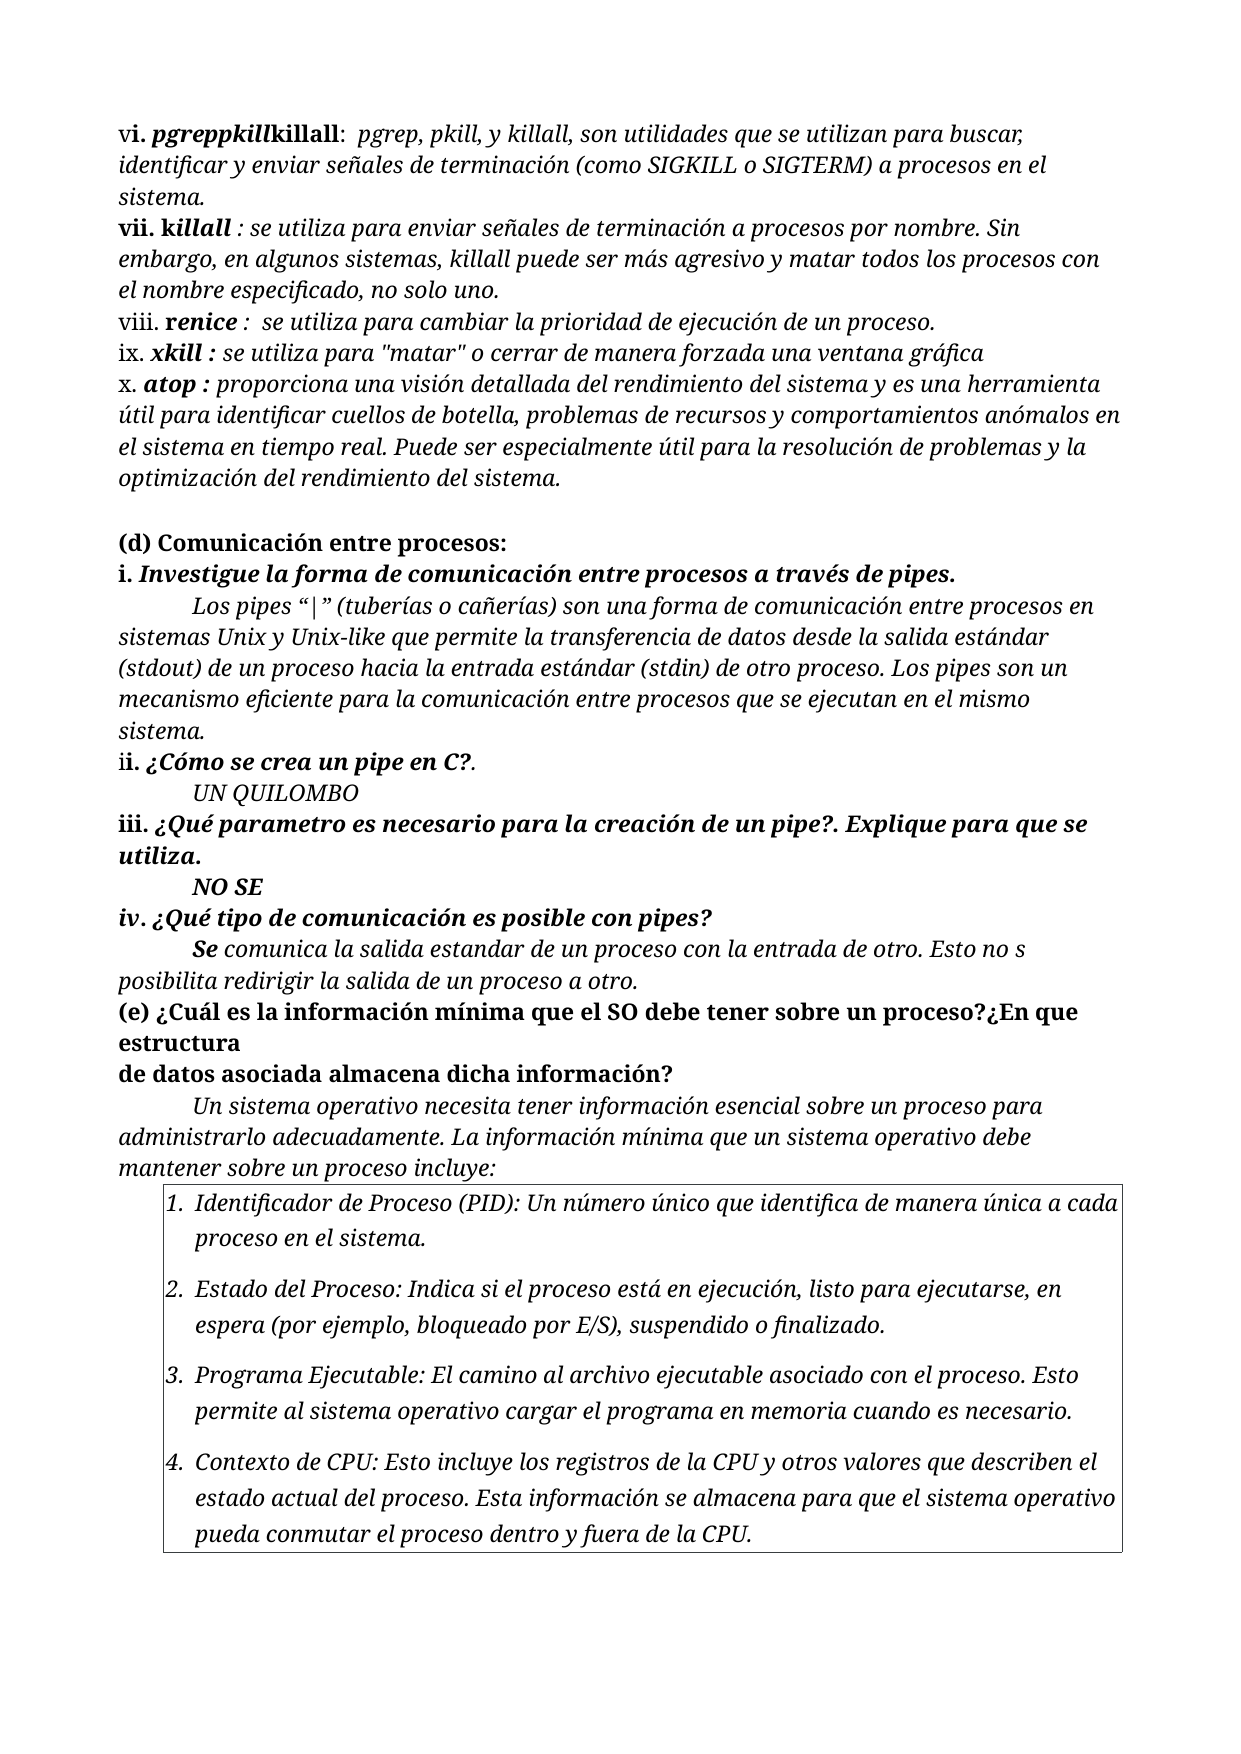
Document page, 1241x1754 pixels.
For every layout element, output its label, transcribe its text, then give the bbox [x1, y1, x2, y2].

text x. atop : proporciona una visión detallada del rendimiento del sistema y es una herramienta útil para identificar cuellos de botella, problemas de recursos y comportamientos anómalos en el sistema en tiempo real. Puede ser especialmente útil para la resolución de problemas y la optimización del rendimiento del sistema. [118, 368, 1122, 493]
list Identificador de Proceso (PID): Un número único que identifica de manera única a cada proceso en el sistema. [164, 1185, 1122, 1254]
text ii. ¿Cómo se crea un pipe en C?. [118, 746, 1122, 777]
text vii. killall : se utiliza para enviar señales de terminación a procesos por nombre. Sin embargo, en algunos sistemas, killall puede ser más agresivo y matar todos los procesos con el nombre especificado, no solo uno. [118, 212, 1122, 306]
text utiliza. [118, 840, 1122, 871]
text vi. pgreppkillkillall: pgrep, pkill, y killall, son utilidades que se utilizan para buscar, identificar y enviar señales de terminación (como SIGKILL o SIGTERM) a procesos en el sistema. [118, 118, 1122, 212]
list Programa Ejecutable: El camino al archivo ejecutable asociado con el proceso. Esto permite al sistema operativo cargar el programa en memoria cuando es necesario. [164, 1356, 1122, 1427]
text (d) Comunicación entre procesos: [118, 527, 1122, 558]
text i. Investigue la forma de comunicación entre procesos a través de pipes. [118, 558, 1122, 590]
text iv. ¿Qué tipo de comunicación es posible con pipes? [118, 902, 1122, 933]
text viii. renice : se utiliza para cambiar la prioridad de ejecución de un proceso. [118, 306, 1122, 337]
text de datos asociada almacena dicha información? [118, 1058, 1122, 1090]
list Contexto de CPU: Esto incluye los registros de la CPU y otros valores que describen el estado actual del proceso. Esta información se almacena para que el sistema operativo pueda conmutar el proceso dentro y fuera de la CPU. [164, 1443, 1122, 1552]
text iii. ¿Qué parametro es necesario para la creación de un pipe?. Explique para que se [118, 808, 1122, 840]
text (e) ¿Cuál es la información mínima que el SO debe tener sobre un proceso?¿En que estructura [118, 996, 1122, 1058]
text NO SE [118, 871, 1122, 902]
text Se comunica la salida estandar de un proceso con la entrada de otro. Esto no s posibilita redirigir la salida de un proceso a otro. [118, 933, 1122, 996]
text ix. xkill : se utiliza para "matar" o cerrar de manera forzada una ventana gráfica [118, 337, 1122, 368]
list Estado del Proceso: Indica si el proceso está en ejecución, listo para ejecutarse, en espera (por ejemplo, bloqueado por E/S), suspendido o finalizado. [164, 1270, 1122, 1340]
text UN QUILOMBO [118, 777, 1122, 808]
text Los pipes “|” (tuberías o cañerías) son una forma de comunicación entre procesos en sistemas Unix y Unix-like que permite la transferencia de datos desde la salida estándar (stdout) de un proceso hacia la entrada estándar (stdin) de otro proceso. Los pipes son un mecanismo eficiente para la comunicación entre procesos que se ejecutan en el mismo sistema. [118, 590, 1122, 746]
text Un sistema operativo necesita tener información esencial sobre un proceso para administrarlo adecuadamente. La información mínima que un sistema operativo debe mantener sobre un proceso incluye: [118, 1090, 1122, 1183]
